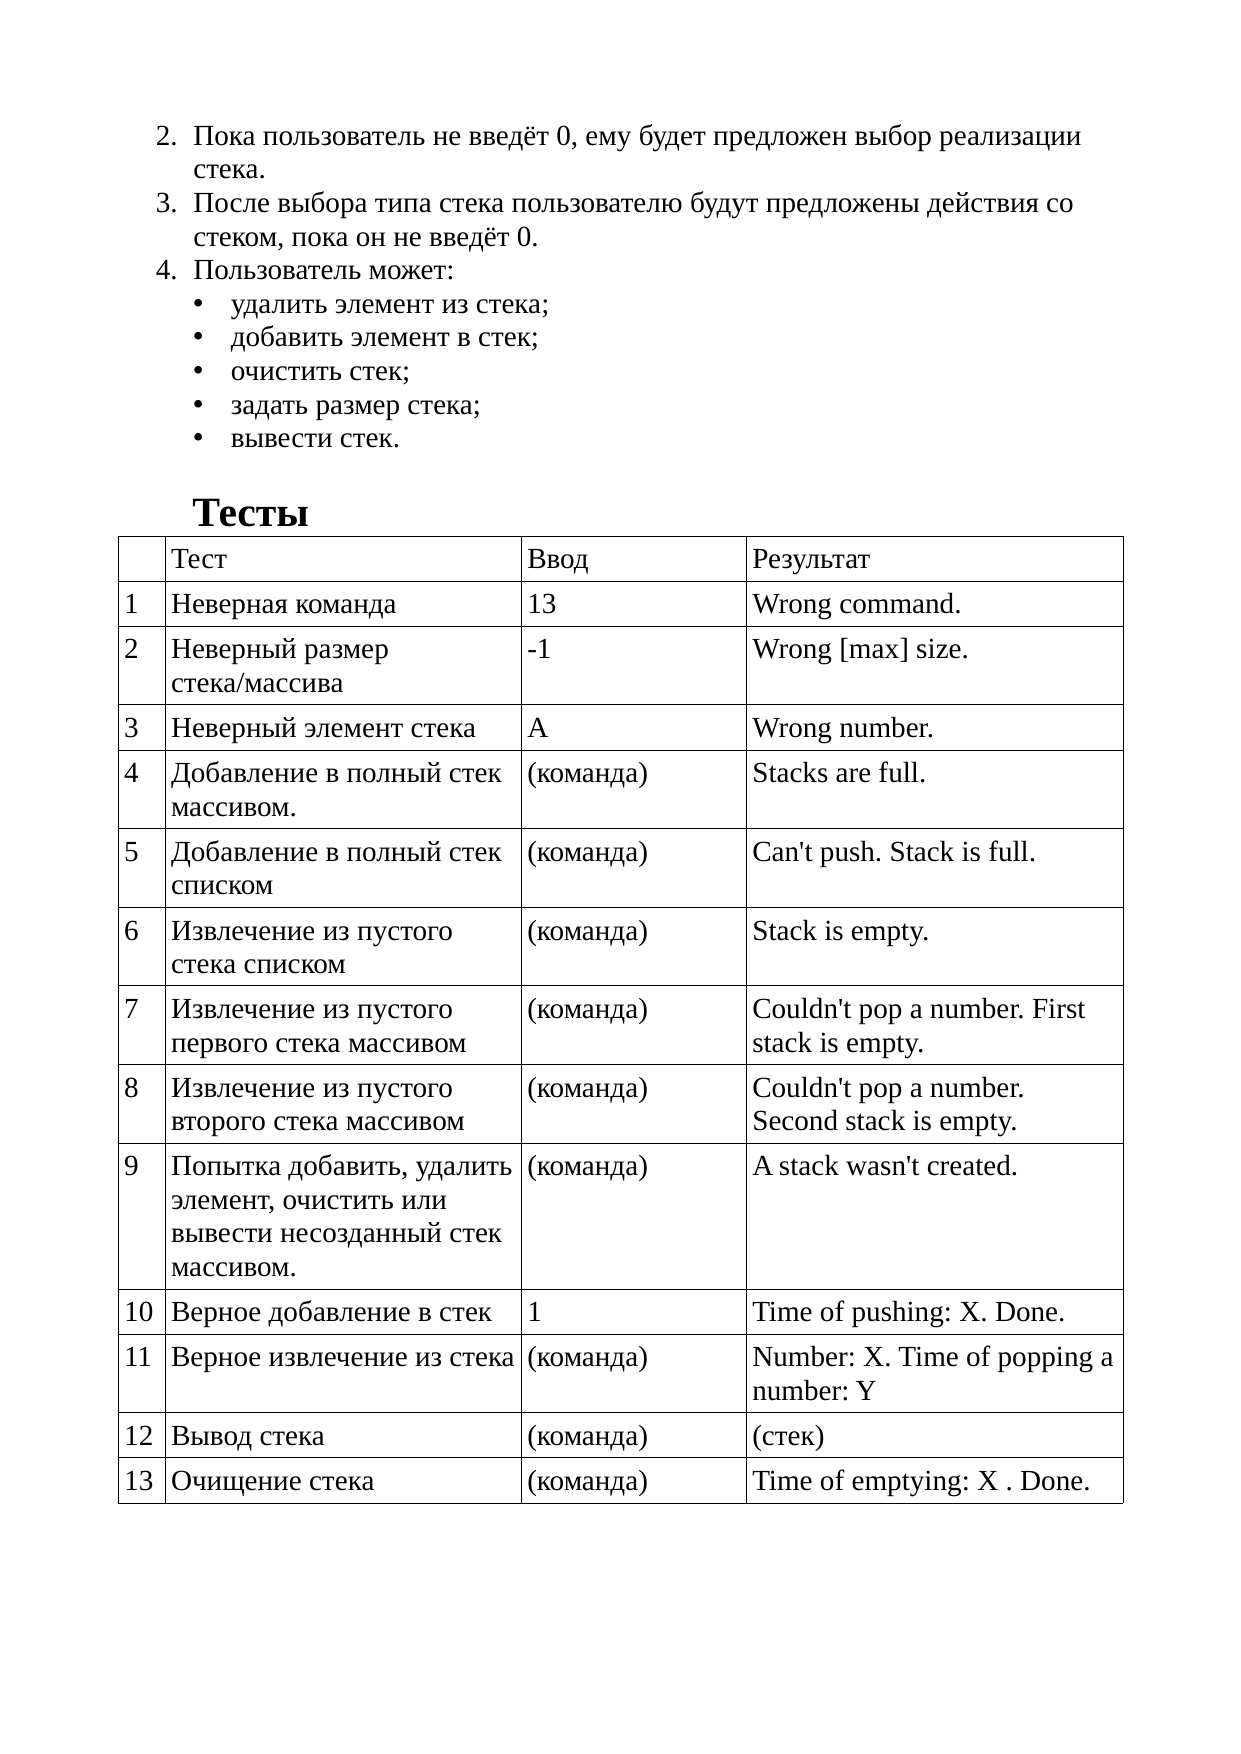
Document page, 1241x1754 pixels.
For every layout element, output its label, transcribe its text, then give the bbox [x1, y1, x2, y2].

table_cell Wrong command. [747, 582, 1123, 626]
table_cell Time of emptying: X . Done. [747, 1458, 1123, 1502]
table_cell (команда) [522, 829, 746, 907]
table_cell (команда) [522, 751, 746, 828]
table_cell Stack is empty. [747, 908, 1123, 985]
table_cell 1 [522, 1290, 746, 1333]
table_header [119, 537, 165, 581]
table_cell Неверный размер стека/массива [166, 627, 521, 704]
list После выбора типа стека пользователю будут предложены действия со стеком, пока он не введёт 0. [156, 185, 1122, 252]
table_cell Неверная команда [166, 582, 521, 626]
table_cell (стек) [747, 1413, 1123, 1457]
table_cell Неверный элемент стека [166, 705, 521, 749]
table_cell Верное извлечение из стека [166, 1335, 521, 1412]
table_cell Добавление в полный стек списком [166, 829, 521, 907]
table_cell 2 [119, 627, 165, 704]
table_cell A stack wasn't created. [747, 1144, 1123, 1288]
table_cell Stacks are full. [747, 751, 1123, 828]
table_cell Wrong [max] size. [747, 627, 1123, 704]
list задать размер стека; [193, 387, 1122, 420]
table_cell 7 [119, 986, 165, 1064]
list Пока пользователь не введёт 0, ему будет предложен выбор реализации стека. [156, 118, 1122, 185]
table_cell 13 [522, 582, 746, 626]
table_cell 3 [119, 705, 165, 749]
table_cell 4 [119, 751, 165, 828]
table_cell -1 [522, 627, 746, 704]
table_cell (команда) [522, 1335, 746, 1412]
table_header Ввод [522, 537, 746, 581]
table_cell 5 [119, 829, 165, 907]
table_cell Couldn't pop a number. Second stack is empty. [747, 1065, 1123, 1143]
table_cell Couldn't pop a number. First stack is empty. [747, 986, 1123, 1064]
list очистить стек; [193, 353, 1122, 387]
table_cell Очищение стека [166, 1458, 521, 1502]
list добавить элемент в стек; [193, 319, 1122, 353]
table_cell Извлечение из пустого первого стека массивом [166, 986, 521, 1064]
table_cell Добавление в полный стек массивом. [166, 751, 521, 828]
table_cell (команда) [522, 986, 746, 1064]
list вывести стек. [193, 420, 1122, 454]
list Пользователь может: [156, 252, 1122, 286]
table_cell Time of pushing: X. Done. [747, 1290, 1123, 1333]
table_cell Извлечение из пустого второго стека массивом [166, 1065, 521, 1143]
table_cell Попытка добавить, удалить элемент, очистить или вывести несозданный стек массивом. [166, 1144, 521, 1288]
table_cell 6 [119, 908, 165, 985]
table_cell Wrong number. [747, 705, 1123, 749]
table_cell 10 [119, 1290, 165, 1333]
table_cell Извлечение из пустого стека списком [166, 908, 521, 985]
table_cell 12 [119, 1413, 165, 1457]
table_header Результат [747, 537, 1123, 581]
table_cell (команда) [522, 1144, 746, 1288]
table_cell (команда) [522, 1413, 746, 1457]
table_cell (команда) [522, 1458, 746, 1502]
table_cell A [522, 705, 746, 749]
list удалить элемент из стека; [193, 286, 1122, 319]
table_cell (команда) [522, 908, 746, 985]
table_cell 13 [119, 1458, 165, 1502]
table_cell Вывод стека [166, 1413, 521, 1457]
table_cell Number: X. Time of popping a number: Y [747, 1335, 1123, 1412]
table_cell 11 [119, 1335, 165, 1412]
table_cell 1 [119, 582, 165, 626]
table_cell Верное добавление в стек [166, 1290, 521, 1333]
table_header Тест [166, 537, 521, 581]
table_cell 8 [119, 1065, 165, 1143]
text Тесты [118, 488, 1122, 536]
table_cell Can't push. Stack is full. [747, 829, 1123, 907]
table_cell 9 [119, 1144, 165, 1288]
table_cell (команда) [522, 1065, 746, 1143]
